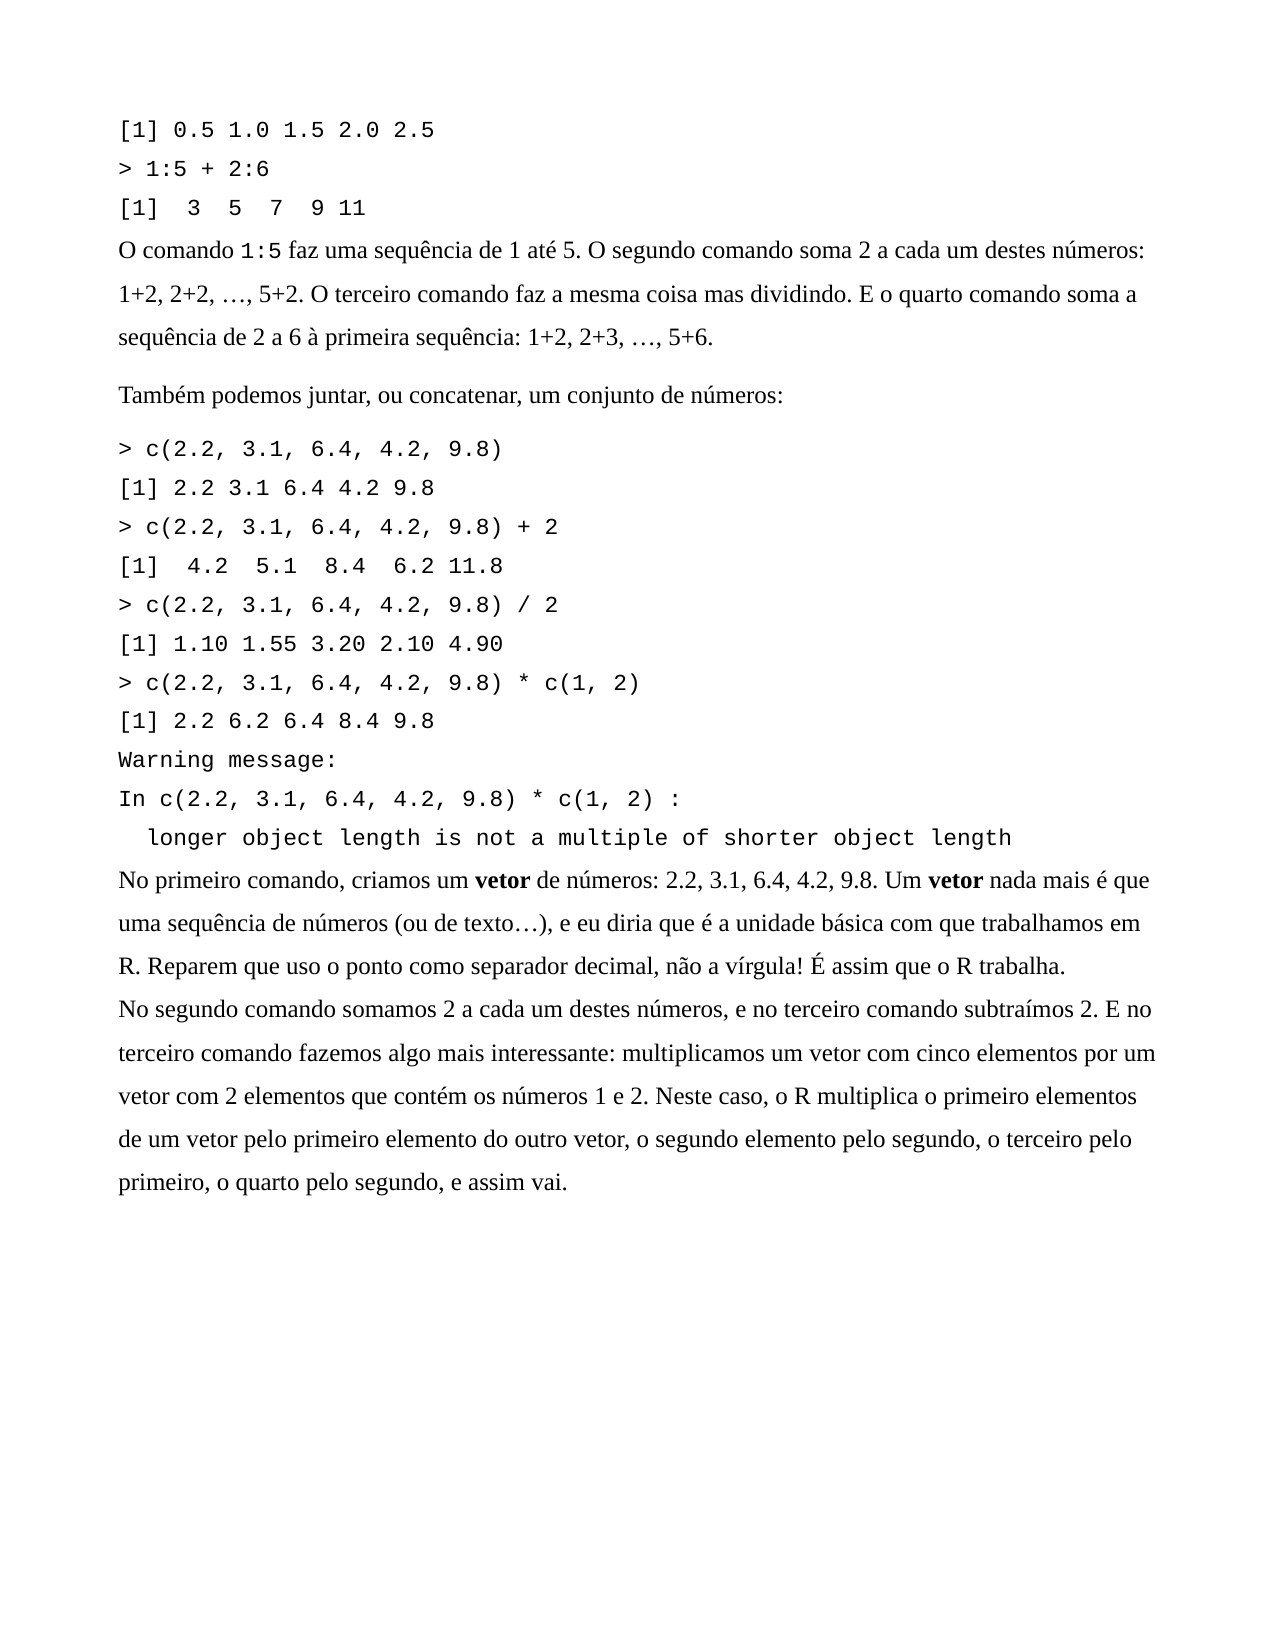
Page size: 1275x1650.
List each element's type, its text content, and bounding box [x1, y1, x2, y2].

text longer object length is not a multiple of shorter object length [118, 826, 1157, 852]
text No primeiro comando, criamos um vetor de números: 2.2, 3.1, 6.4, 4.2, 9.8. Um vetor nada mais é que uma sequência de números (ou de texto…), e eu diria que é a unidade básica com que trabalhamos em R. Reparem que uso o ponto como separador decimal, não a vírgula! É assim que o R trabalha. [118, 865, 1157, 980]
text [1] 3 5 7 9 11 [118, 196, 1157, 222]
text Também podemos juntar, ou concatenar, um conjunto de números: [118, 380, 1157, 409]
text No segundo comando somamos 2 a cada um destes números, e no terceiro comando subtraímos 2. E no terceiro comando fazemos algo mais interessante: multiplicamos um vetor com cinco elementos por um vetor com 2 elementos que contém os números 1 e 2. Neste caso, o R multiplica o primeiro elementos de um vetor pelo primeiro elemento do outro vetor, o segundo elemento pelo segundo, o terceiro pelo primeiro, o quarto pelo segundo, e assim vai. [118, 994, 1157, 1196]
text [1] 2.2 6.2 6.4 8.4 9.8 [118, 710, 1157, 736]
text [1] 2.2 3.1 6.4 4.2 9.8 [118, 477, 1157, 503]
text [1] 0.5 1.0 1.5 2.0 2.5 [118, 118, 1157, 144]
text O comando 1:5 faz uma sequência de 1 até 5. O segundo comando soma 2 a cada um destes números: 1+2, 2+2, …, 5+2. O terceiro comando faz a mesma coisa mas dividindo. E o quarto comando soma a sequência de 2 a 6 à primeira sequência: 1+2, 2+3, …, 5+6. [118, 235, 1157, 351]
text > c(2.2, 3.1, 6.4, 4.2, 9.8) + 2 [118, 516, 1157, 541]
text > c(2.2, 3.1, 6.4, 4.2, 9.8) * c(1, 2) [118, 671, 1157, 697]
text > c(2.2, 3.1, 6.4, 4.2, 9.8) / 2 [118, 593, 1157, 619]
text > 1:5 + 2:6 [118, 157, 1157, 183]
text In c(2.2, 3.1, 6.4, 4.2, 9.8) * c(1, 2) : [118, 787, 1157, 813]
text > c(2.2, 3.1, 6.4, 4.2, 9.8) [118, 438, 1157, 464]
text Warning message: [118, 749, 1157, 774]
text [1] 4.2 5.1 8.4 6.2 11.8 [118, 554, 1157, 580]
text [1] 1.10 1.55 3.20 2.10 4.90 [118, 632, 1157, 658]
